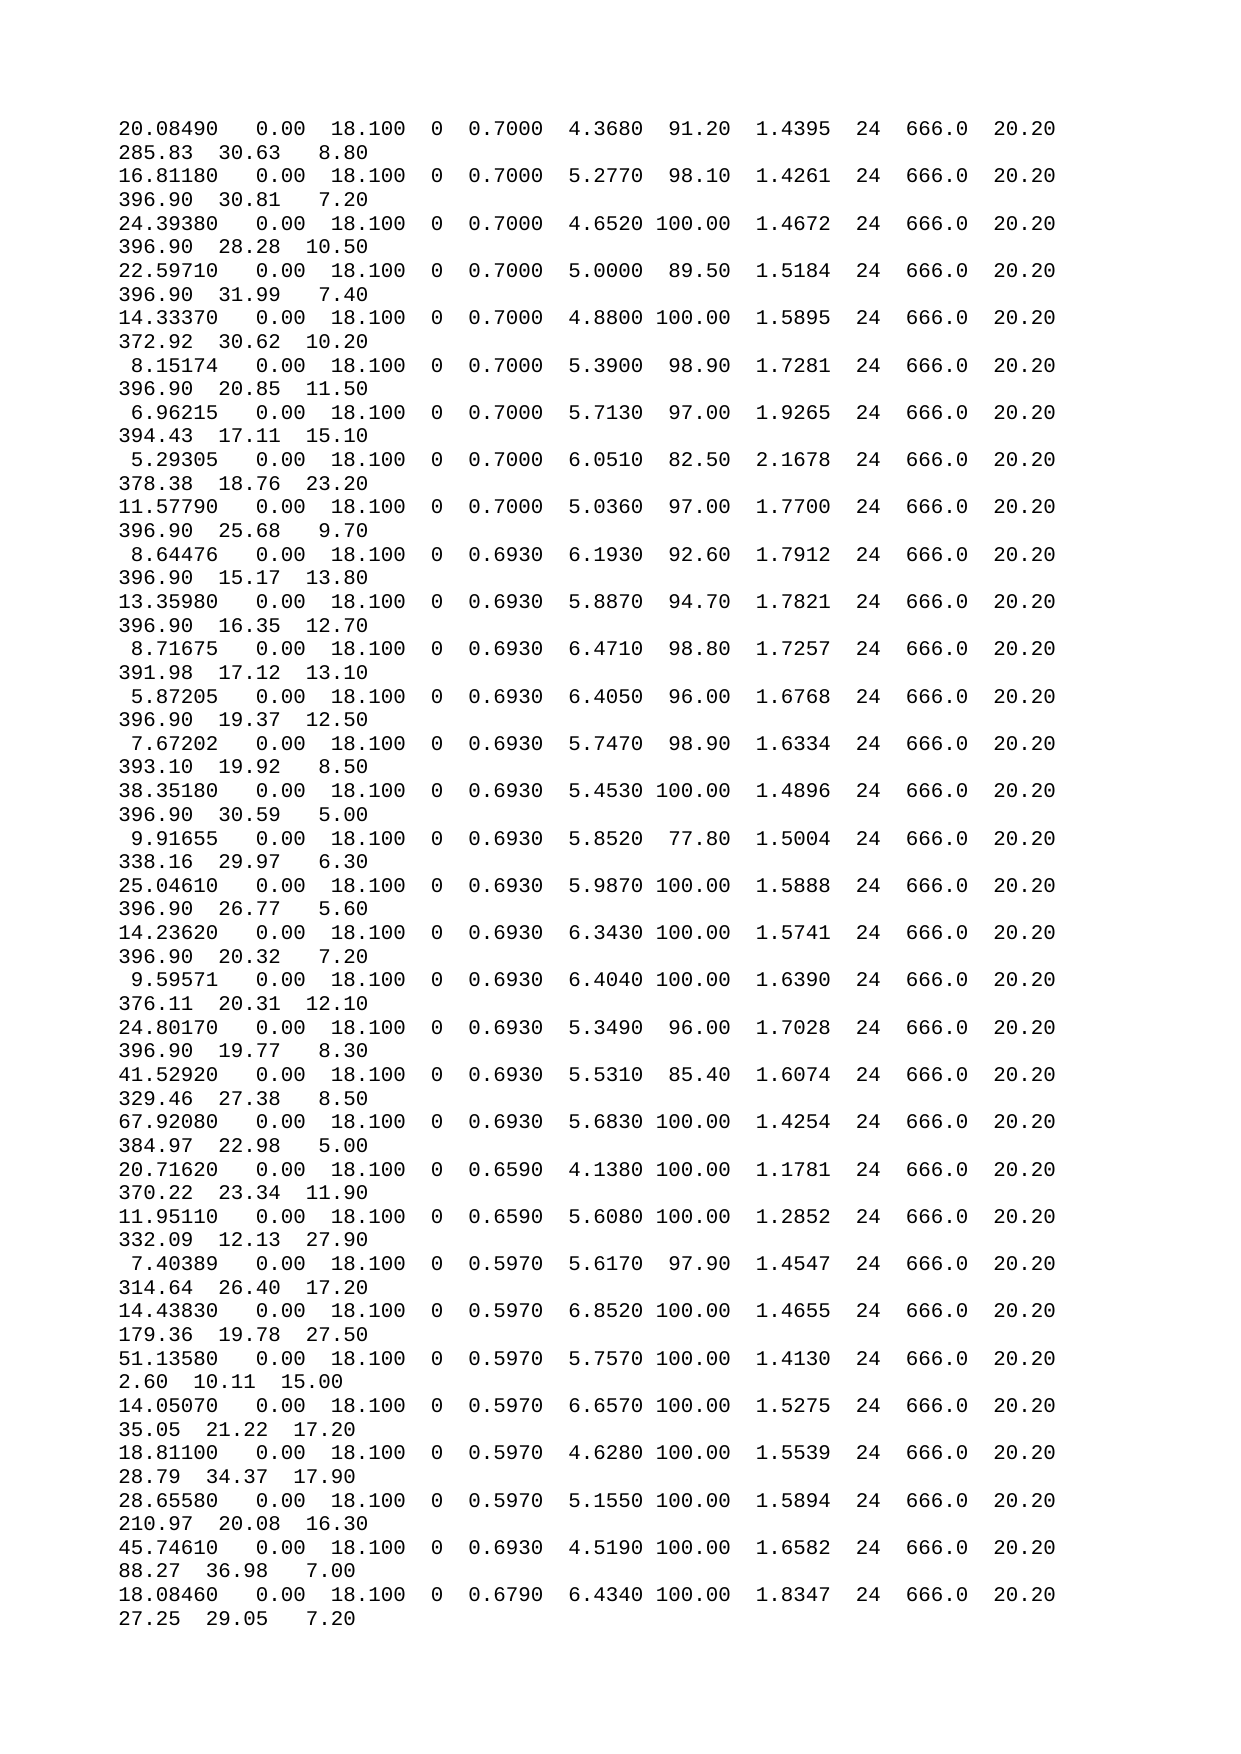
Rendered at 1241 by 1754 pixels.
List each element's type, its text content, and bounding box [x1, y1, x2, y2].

text 14.23620 0.00 18.100 0 0.6930 6.3430 100.00 1.5741 24 666.0 20.20 396.90 20.32 7.20 [118, 922, 1122, 969]
text 9.91655 0.00 18.100 0 0.6930 5.8520 77.80 1.5004 24 666.0 20.20 338.16 29.97 6.30 [118, 827, 1122, 875]
text 18.81100 0.00 18.100 0 0.5970 4.6280 100.00 1.5539 24 666.0 20.20 28.79 34.37 17.90 [118, 1442, 1122, 1489]
text 7.40389 0.00 18.100 0 0.5970 5.6170 97.90 1.4547 24 666.0 20.20 314.64 26.40 17.20 [118, 1253, 1122, 1300]
text 67.92080 0.00 18.100 0 0.6930 5.6830 100.00 1.4254 24 666.0 20.20 384.97 22.98 5.00 [118, 1111, 1122, 1158]
text 5.29305 0.00 18.100 0 0.7000 6.0510 82.50 2.1678 24 666.0 20.20 378.38 18.76 23.20 [118, 449, 1122, 496]
text 7.67202 0.00 18.100 0 0.6930 5.7470 98.90 1.6334 24 666.0 20.20 393.10 19.92 8.50 [118, 733, 1122, 780]
text 28.65580 0.00 18.100 0 0.5970 5.1550 100.00 1.5894 24 666.0 20.20 210.97 20.08 16.30 [118, 1489, 1122, 1537]
text 8.15174 0.00 18.100 0 0.7000 5.3900 98.90 1.7281 24 666.0 20.20 396.90 20.85 11.50 [118, 354, 1122, 402]
text 41.52920 0.00 18.100 0 0.6930 5.5310 85.40 1.6074 24 666.0 20.20 329.46 27.38 8.50 [118, 1064, 1122, 1111]
text 22.59710 0.00 18.100 0 0.7000 5.0000 89.50 1.5184 24 666.0 20.20 396.90 31.99 7.40 [118, 260, 1122, 307]
text 45.74610 0.00 18.100 0 0.6930 4.5190 100.00 1.6582 24 666.0 20.20 88.27 36.98 7.00 [118, 1537, 1122, 1584]
text 38.35180 0.00 18.100 0 0.6930 5.4530 100.00 1.4896 24 666.0 20.20 396.90 30.59 5.00 [118, 780, 1122, 827]
text 9.59571 0.00 18.100 0 0.6930 6.4040 100.00 1.6390 24 666.0 20.20 376.11 20.31 12.10 [118, 969, 1122, 1017]
text 5.87205 0.00 18.100 0 0.6930 6.4050 96.00 1.6768 24 666.0 20.20 396.90 19.37 12.50 [118, 686, 1122, 733]
text 20.08490 0.00 18.100 0 0.7000 4.3680 91.20 1.4395 24 666.0 20.20 285.83 30.63 8.80 [118, 118, 1122, 165]
text 24.80170 0.00 18.100 0 0.6930 5.3490 96.00 1.7028 24 666.0 20.20 396.90 19.77 8.30 [118, 1017, 1122, 1064]
text 24.39380 0.00 18.100 0 0.7000 4.6520 100.00 1.4672 24 666.0 20.20 396.90 28.28 10.50 [118, 213, 1122, 260]
text 16.81180 0.00 18.100 0 0.7000 5.2770 98.10 1.4261 24 666.0 20.20 396.90 30.81 7.20 [118, 165, 1122, 213]
text 14.33370 0.00 18.100 0 0.7000 4.8800 100.00 1.5895 24 666.0 20.20 372.92 30.62 10.20 [118, 307, 1122, 354]
text 20.71620 0.00 18.100 0 0.6590 4.1380 100.00 1.1781 24 666.0 20.20 370.22 23.34 11.90 [118, 1158, 1122, 1206]
text 14.43830 0.00 18.100 0 0.5970 6.8520 100.00 1.4655 24 666.0 20.20 179.36 19.78 27.50 [118, 1300, 1122, 1348]
text 8.64476 0.00 18.100 0 0.6930 6.1930 92.60 1.7912 24 666.0 20.20 396.90 15.17 13.80 [118, 544, 1122, 591]
text 11.57790 0.00 18.100 0 0.7000 5.0360 97.00 1.7700 24 666.0 20.20 396.90 25.68 9.70 [118, 496, 1122, 544]
text 14.05070 0.00 18.100 0 0.5970 6.6570 100.00 1.5275 24 666.0 20.20 35.05 21.22 17.20 [118, 1395, 1122, 1442]
text 18.08460 0.00 18.100 0 0.6790 6.4340 100.00 1.8347 24 666.0 20.20 27.25 29.05 7.20 [118, 1584, 1122, 1631]
text 11.95110 0.00 18.100 0 0.6590 5.6080 100.00 1.2852 24 666.0 20.20 332.09 12.13 27.90 [118, 1206, 1122, 1253]
text 8.71675 0.00 18.100 0 0.6930 6.4710 98.80 1.7257 24 666.0 20.20 391.98 17.12 13.10 [118, 638, 1122, 686]
text 25.04610 0.00 18.100 0 0.6930 5.9870 100.00 1.5888 24 666.0 20.20 396.90 26.77 5.60 [118, 875, 1122, 922]
text 51.13580 0.00 18.100 0 0.5970 5.7570 100.00 1.4130 24 666.0 20.20 2.60 10.11 15.00 [118, 1348, 1122, 1395]
text 13.35980 0.00 18.100 0 0.6930 5.8870 94.70 1.7821 24 666.0 20.20 396.90 16.35 12.70 [118, 591, 1122, 638]
text 6.96215 0.00 18.100 0 0.7000 5.7130 97.00 1.9265 24 666.0 20.20 394.43 17.11 15.10 [118, 402, 1122, 449]
